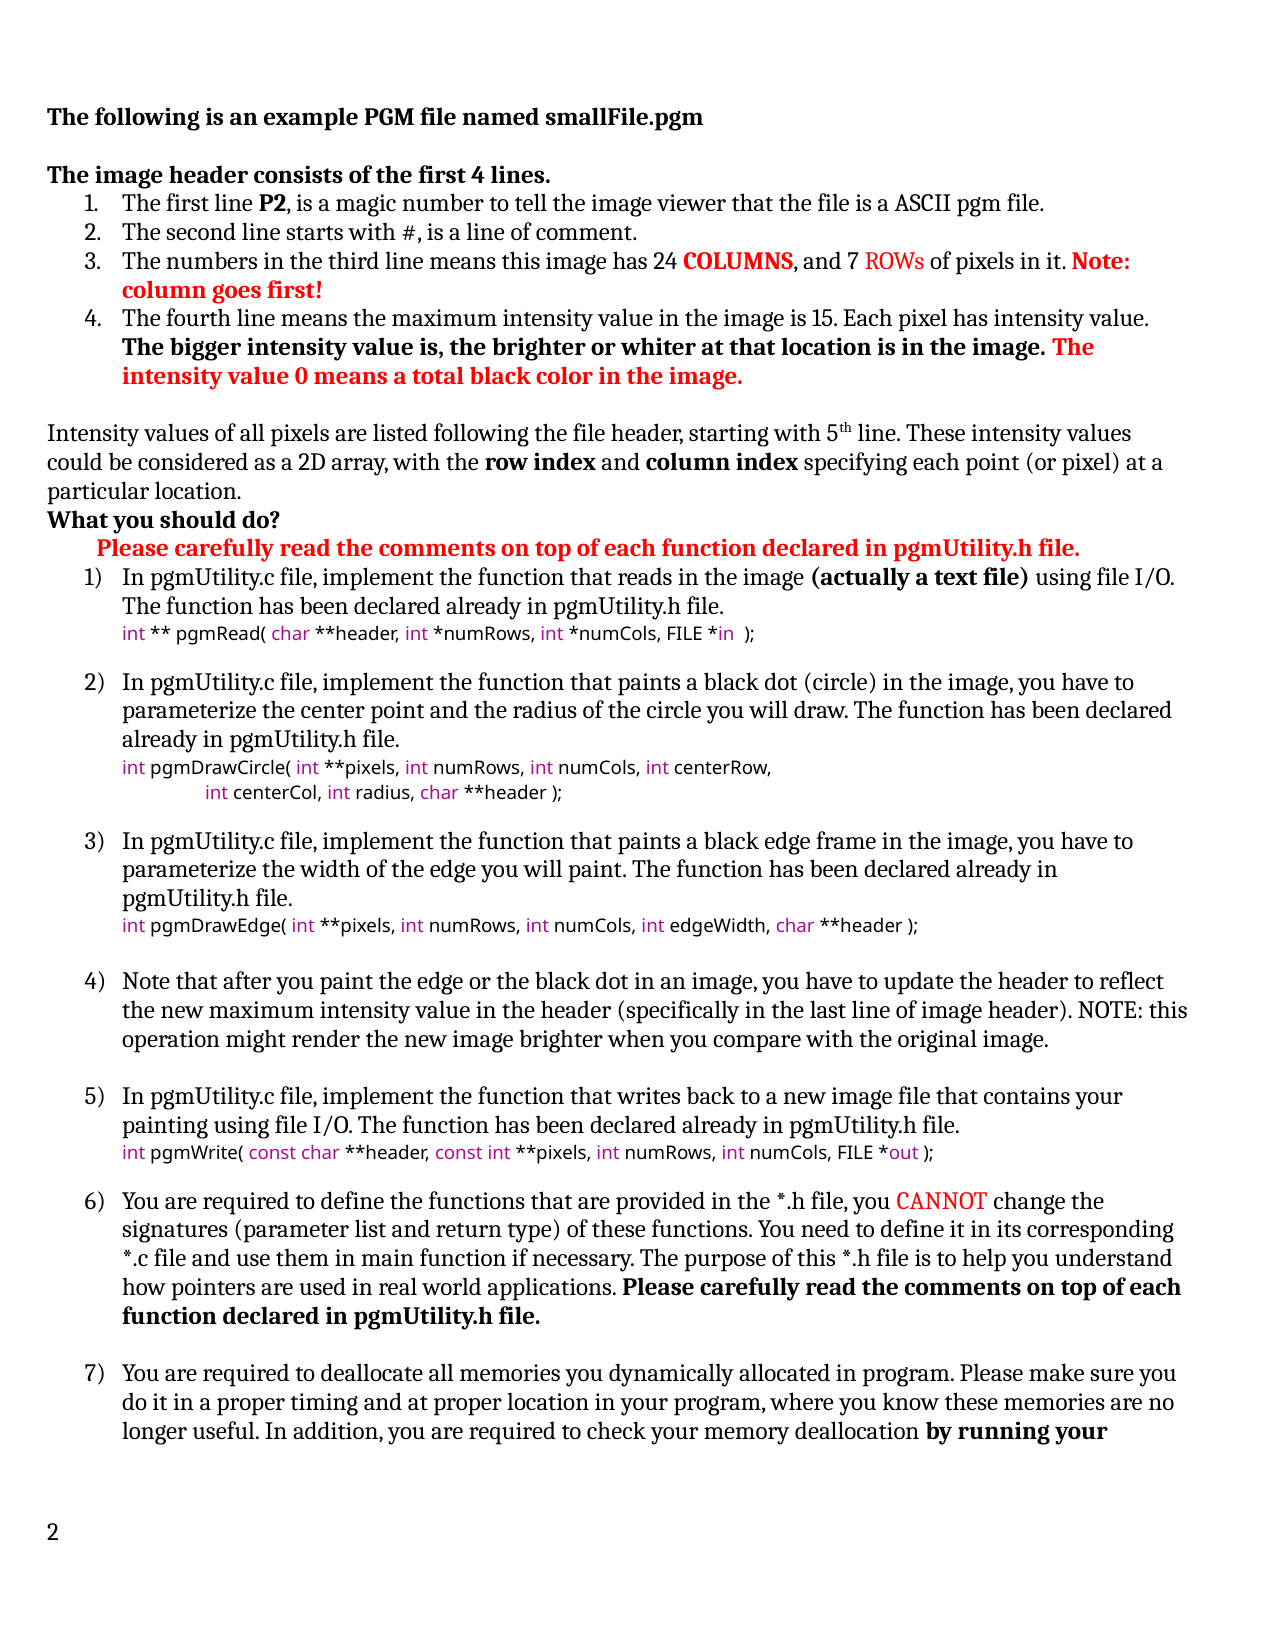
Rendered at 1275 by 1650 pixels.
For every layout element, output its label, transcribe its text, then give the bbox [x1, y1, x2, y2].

text The image header consists of the first 4 lines. [47, 161, 1191, 189]
list Note that after you paint the edge or the black dot in an image, you have to update the header to reflect the new maximum intensity value in the header (specifically in the last line of image header). NOTE: this operation might render the new image brighter when you compare with the original image. [84, 967, 1191, 1053]
text Please carefully read the comments on top of each function declared in pgmUtility.h file. [47, 534, 1191, 563]
text What you should do? [47, 506, 1191, 534]
list The fourth line means the maximum intensity value in the image is 15. Each pixel has intensity value. The bigger intensity value is, the brighter or whiter at that location is in the image. The intensity value 0 means a total black color in the image. [84, 304, 1191, 391]
list In pgmUtility.c file, implement the function that reads in the image (actually a text file) using file I/O. The function has been declared already in pgmUtility.h file. [84, 563, 1191, 621]
list You are required to define the functions that are provided in the *.h file, you CANNOT change the signatures (parameter list and return type) of these functions. You need to define it in its corresponding *.c file and use them in main function if necessary. The purpose of this *.h file is to help you understand how pointers are used in real world applications. Please carefully read the comments on top of each function declared in pgmUtility.h file. [84, 1187, 1191, 1330]
list In pgmUtility.c file, implement the function that paints a black dot (circle) in the image, you have to parameterize the center point and the radius of the circle you will draw. The function has been declared already in pgmUtility.h file. [84, 668, 1191, 754]
list The first line P2, is a magic number to tell the image viewer that the file is a ASCII pgm file. [84, 189, 1191, 218]
list The second line starts with #, is a line of comment. [84, 218, 1191, 247]
list int centerCol, int radius, char **header ); [122, 779, 1191, 805]
list int pgmDrawEdge( int **pixels, int numRows, int numCols, int edgeWidth, char **header ); [122, 913, 1191, 938]
text The following is an example PGM file named smallFile.pgm [47, 103, 1191, 132]
text Intensity values of all pixels are listed following the file header, starting with 5th line. These intensity values could be considered as a 2D array, with the row index and column index specifying each point (or pixel) at a particular location. [47, 419, 1191, 506]
list int pgmWrite( const char **header, const int **pixels, int numRows, int numCols, FILE *out ); [122, 1139, 1191, 1165]
list int ** pgmRead( char **header, int *numRows, int *numCols, FILE *in ); [122, 621, 1191, 646]
list You are required to deallocate all memories you dynamically allocated in program. Please make sure you do it in a proper timing and at proper location in your program, where you know these memories are no longer useful. In addition, you are required to check your memory deallocation by running your [84, 1359, 1191, 1445]
list In pgmUtility.c file, implement the function that writes back to a new image file that contains your painting using file I/O. The function has been declared already in pgmUtility.h file. [84, 1082, 1191, 1139]
list int pgmDrawCircle( int **pixels, int numRows, int numCols, int centerRow, [122, 754, 1191, 779]
list The numbers in the third line means this image has 24 COLUMNS, and 7 ROWs of pixels in it. Note: column goes first! [84, 247, 1191, 304]
list In pgmUtility.c file, implement the function that paints a black edge frame in the image, you have to parameterize the width of the edge you will paint. The function has been declared already in pgmUtility.h file. [84, 827, 1191, 913]
